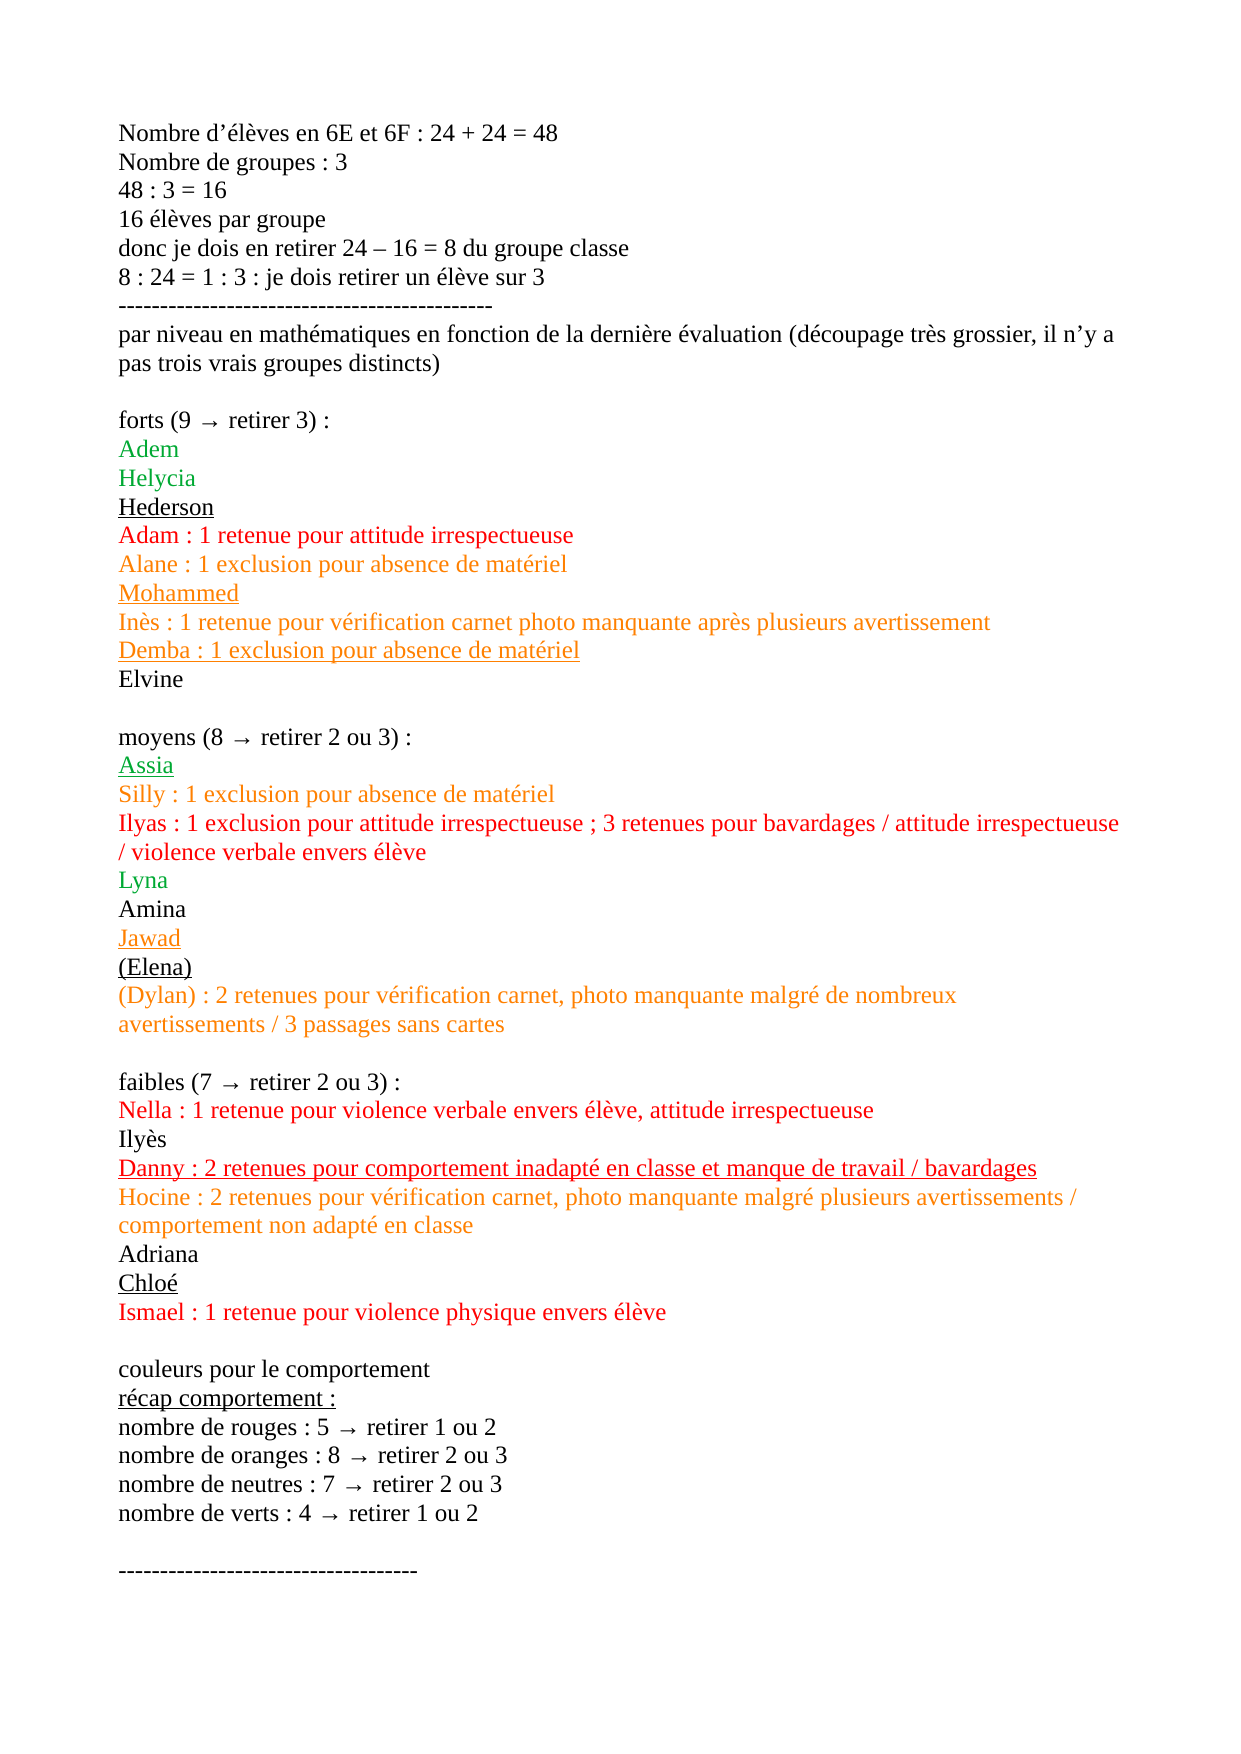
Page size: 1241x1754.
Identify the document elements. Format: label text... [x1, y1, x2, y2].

text Ismael : 1 retenue pour violence physique envers élève [118, 1297, 1122, 1326]
text récap comportement : [118, 1383, 1122, 1412]
text nombre de oranges : 8 → retirer 2 ou 3 [118, 1441, 1122, 1469]
text ------------------------------------ [118, 1556, 1122, 1584]
text Alane : 1 exclusion pour absence de matériel [118, 549, 1122, 578]
text (Dylan) : 2 retenues pour vérification carnet, photo manquante malgré de nombreux avertissements / 3 passages sans cartes [118, 981, 1122, 1038]
text --------------------------------------------- [118, 291, 1122, 319]
text Demba : 1 exclusion pour absence de matériel [118, 636, 1122, 664]
text par niveau en mathématiques en fonction de la dernière évaluation (découpage très grossier, il n’y a pas trois vrais groupes distincts) [118, 319, 1122, 377]
text Elvine [118, 664, 1122, 693]
text Ilyas : 1 exclusion pour attitude irrespectueuse ; 3 retenues pour bavardages / attitude irrespectueuse / violence verbale envers élève [118, 808, 1122, 866]
text moyens (8 → retirer 2 ou 3) : [118, 722, 1122, 751]
text 8 : 24 = 1 : 3 : je dois retirer un élève sur 3 [118, 262, 1122, 291]
text donc je dois en retirer 24 – 16 = 8 du groupe classe [118, 233, 1122, 262]
text 16 élèves par groupe [118, 204, 1122, 233]
text Adam : 1 retenue pour attitude irrespectueuse [118, 521, 1122, 549]
text Hocine : 2 retenues pour vérification carnet, photo manquante malgré plusieurs avertissements / comportement non adapté en classe [118, 1182, 1122, 1239]
text Nella : 1 retenue pour violence verbale envers élève, attitude irrespectueuse [118, 1096, 1122, 1124]
text forts (9 → retirer 3) : [118, 406, 1122, 434]
text Lyna [118, 866, 1122, 894]
text Adriana [118, 1239, 1122, 1268]
text faibles (7 → retirer 2 ou 3) : [118, 1067, 1122, 1096]
text Jawad [118, 923, 1122, 952]
text nombre de neutres : 7 → retirer 2 ou 3 [118, 1469, 1122, 1498]
text (Elena) [118, 952, 1122, 981]
text 48 : 3 = 16 [118, 176, 1122, 204]
text couleurs pour le comportement [118, 1354, 1122, 1383]
text Helycia [118, 463, 1122, 492]
text nombre de rouges : 5 → retirer 1 ou 2 [118, 1412, 1122, 1441]
text Amina [118, 894, 1122, 923]
text Nombre d’élèves en 6E et 6F : 24 + 24 = 48 [118, 118, 1122, 147]
text Ilyès [118, 1124, 1122, 1153]
text Adem [118, 434, 1122, 463]
text nombre de verts : 4 → retirer 1 ou 2 [118, 1498, 1122, 1527]
text Silly : 1 exclusion pour absence de matériel [118, 779, 1122, 808]
text Hederson [118, 492, 1122, 521]
text Nombre de groupes : 3 [118, 147, 1122, 176]
text Danny : 2 retenues pour comportement inadapté en classe et manque de travail / bavardages [118, 1153, 1122, 1182]
text Mohammed [118, 578, 1122, 607]
text Chloé [118, 1268, 1122, 1297]
text Inès : 1 retenue pour vérification carnet photo manquante après plusieurs avertissement [118, 607, 1122, 636]
text Assia [118, 751, 1122, 779]
